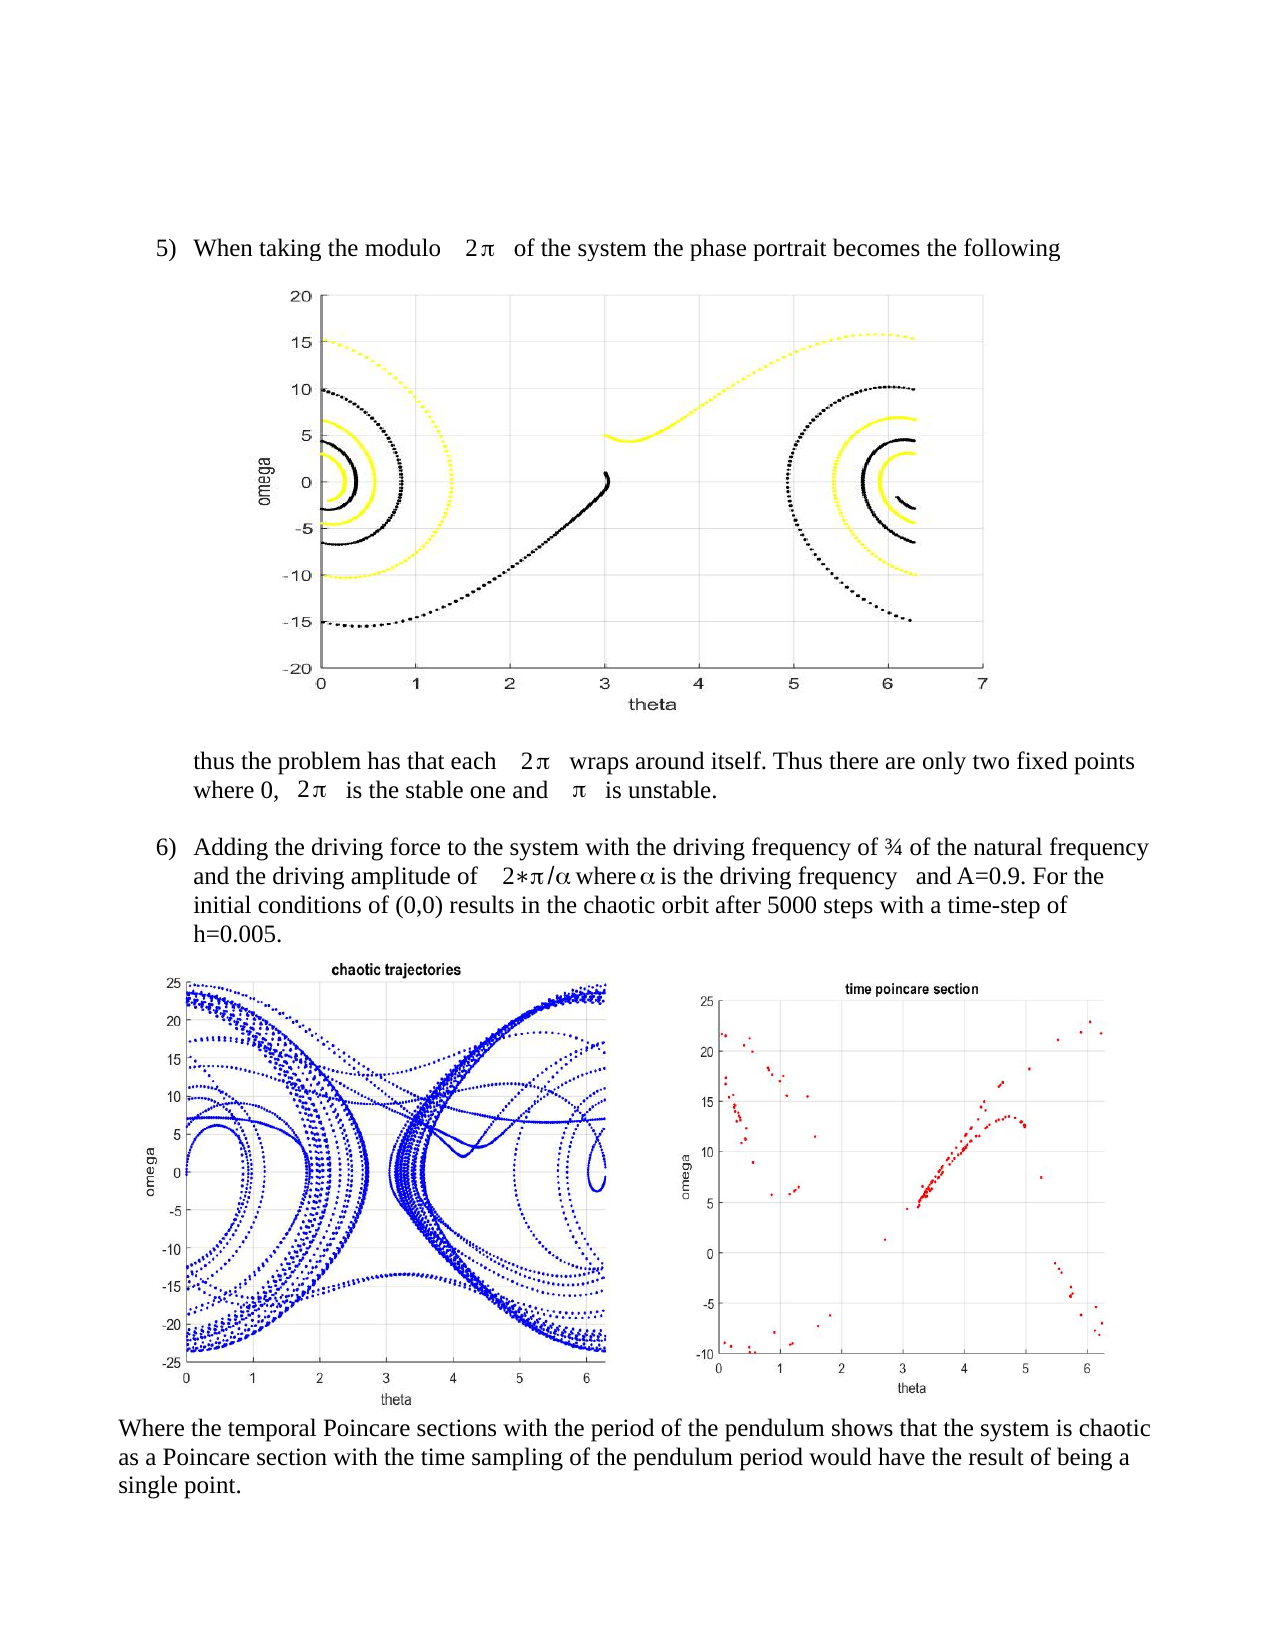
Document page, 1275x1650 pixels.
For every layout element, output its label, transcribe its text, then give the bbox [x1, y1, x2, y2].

text Where the temporal Poincare sections with the period of the pendulum shows that the system is chaotic as a Poincare section with the time sampling of the pendulum period would have the result of being a single point. [118, 947, 1157, 1499]
picture [211, 261, 1064, 718]
list Adding the driving force to the system with the driving frequency of ¾ of the natural frequency and the driving amplitude of and A=0.9. For the initial conditions of (0,0) results in the chaotic orbit after 5000 steps with a time-step of h=0.005. [156, 832, 1157, 947]
list When taking the modulo of the system the phase portrait becomes the following [156, 233, 1157, 262]
picture [116, 947, 1151, 1413]
list thus the problem has that each wraps around itself. Thus there are only two fixed points where 0,is the stable one and is unstable. [156, 746, 1157, 804]
